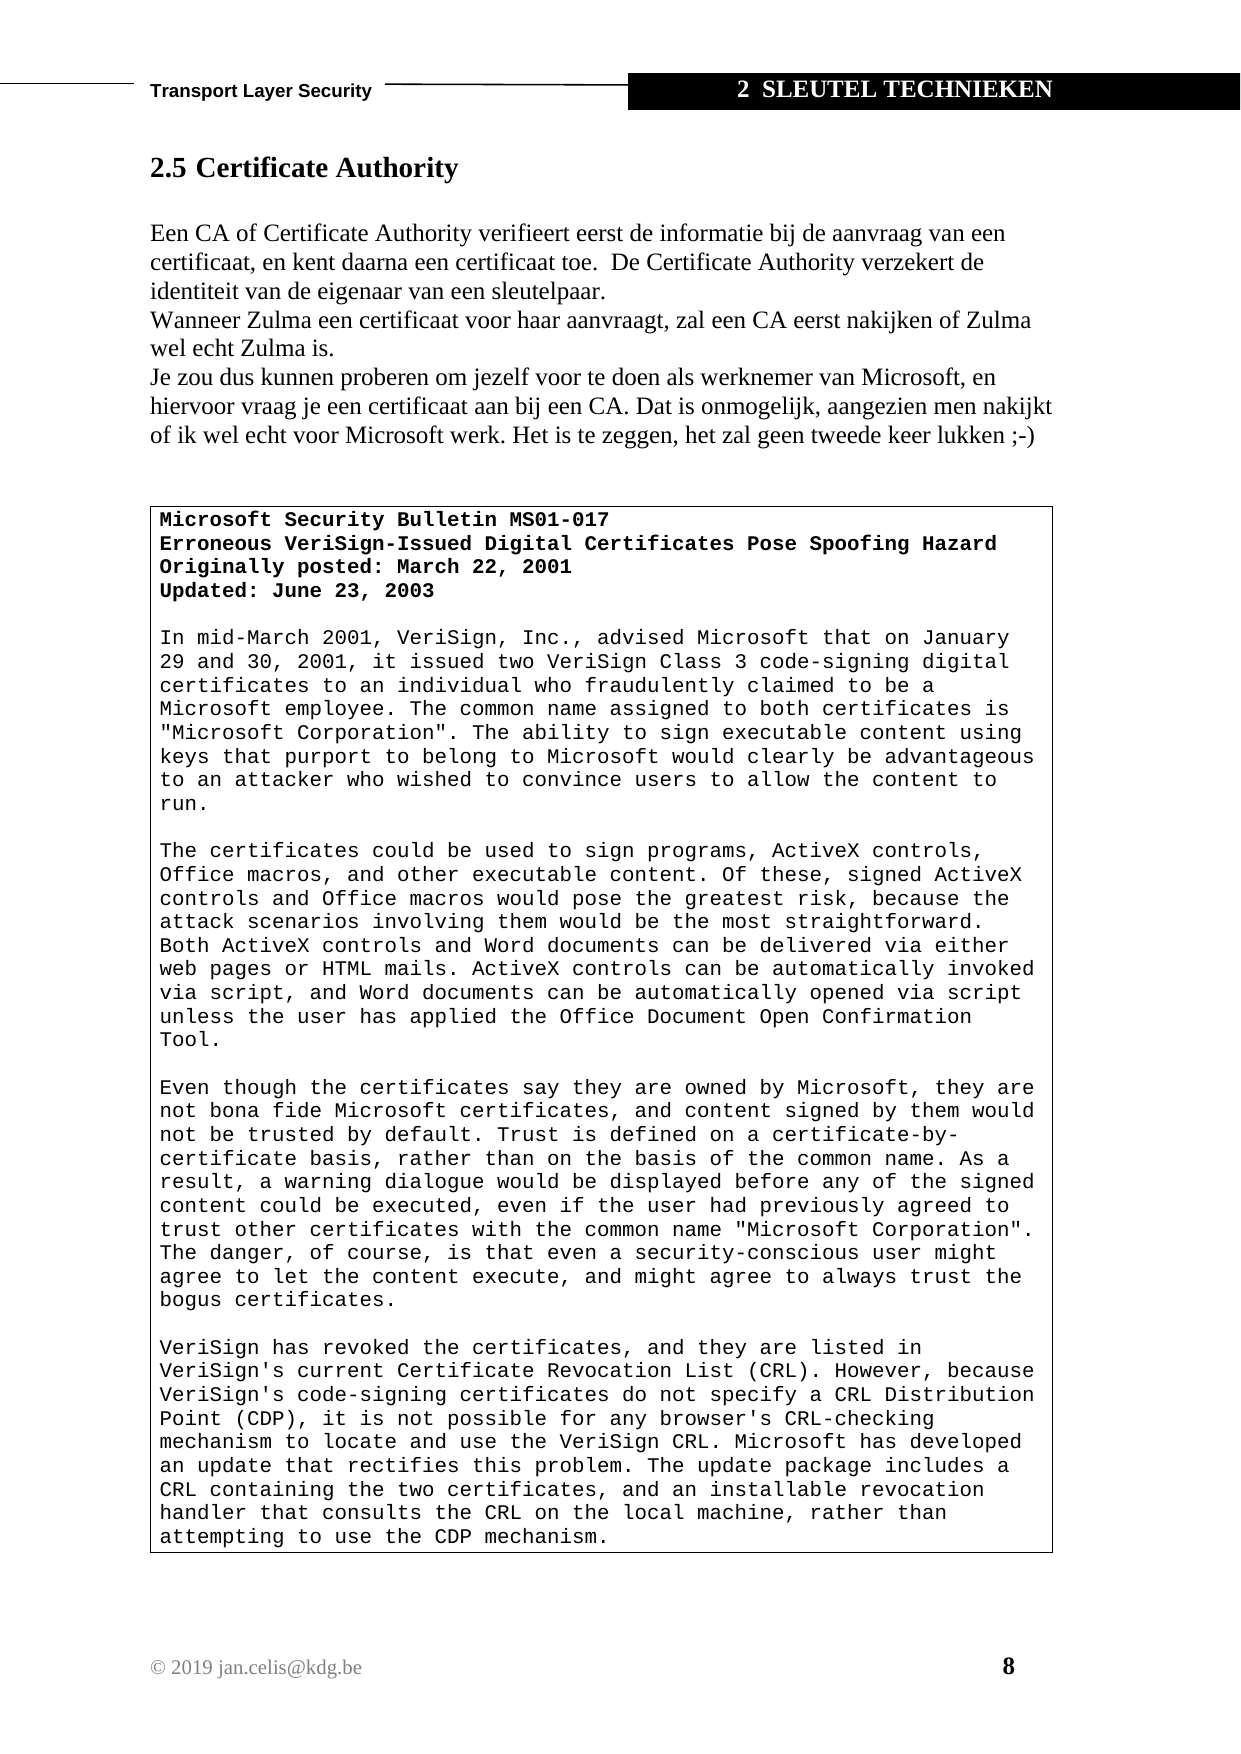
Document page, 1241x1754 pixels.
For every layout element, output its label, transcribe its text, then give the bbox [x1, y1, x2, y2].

text Je zou dus kunnen proberen om jezelf voor te doen als werknemer van Microsoft, en hiervoor vraag je een certificaat aan bij een CA. Dat is onmogelijk, aangezien men nakijkt of ik wel echt voor Microsoft werk. Het is te zeggen, het zal geen tweede keer lukken ;-) [150, 362, 1053, 477]
text Updated: June 23, 2003 In mid-March 2001, VeriSign, Inc., advised Microsoft that on January 29 and 30, 2001, it issued two VeriSign Class 3 code-signing digital certificates to an individual who fraudulently claimed to be a Microsoft employee. The common name assigned to both certificates is "Microsoft Corporation". The ability to sign executable content using keys that purport to belong to Microsoft would clearly be advantageous to an attacker who wished to convince users to allow the content to run. [151, 577, 1052, 817]
subtitle Certificate Authority [150, 150, 1053, 183]
text Erroneous VeriSign-Issued Digital Certificates Pose Spoofing Hazard Originally posted: March 22, 2001 [151, 530, 1052, 577]
text Even though the certificates say they are owned by Microsoft, they are not bona fide Microsoft certificates, and content signed by them would not be trusted by default. Trust is defined on a certificate-by-certificate basis, rather than on the basis of the common name. As a result, a warning dialogue would be displayed before any of the signed content could be executed, even if the user had previously agreed to trust other certificates with the common name "Microsoft Corporation". The danger, of course, is that even a security-conscious user might agree to let the content execute, and might agree to always trust the bogus certificates. [151, 1073, 1052, 1313]
text The certificates could be used to sign programs, ActiveX controls, Office macros, and other executable content. Of these, signed ActiveX controls and Office macros would pose the greatest risk, because the attack scenarios involving them would be the most straightforward. Both ActiveX controls and Word documents can be delivered via either web pages or HTML mails. ActiveX controls can be automatically invoked via script, and Word documents can be automatically opened via script unless the user has applied the Office Document Open Confirmation Tool. [151, 837, 1052, 1053]
text VeriSign has revoked the certificates, and they are listed in VeriSign's current Certificate Revocation List (CRL). However, because VeriSign's code-signing certificates do not specify a CRL Distribution Point (CDP), it is not possible for any browser's CRL-checking mechanism to locate and use the VeriSign CRL. Microsoft has developed an update that rectifies this problem. The update package includes a CRL containing the two certificates, and an installable revocation handler that consults the CRL on the local machine, rather than attempting to use the CDP mechanism. [151, 1334, 1052, 1552]
text Een CA of Certificate Authority verifieert eerst de informatie bij de aanvraag van een certificaat, en kent daarna een certificaat toe. De Certificate Authority verzekert de identiteit van de eigenaar van een sleutelpaar. [150, 190, 1053, 305]
text Microsoft Security Bulletin MS01-017 [151, 507, 1052, 530]
text Wanneer Zulma een certificaat voor haar aanvraagt, zal een CA eerst nakijken of Zulma wel echt Zulma is. [150, 305, 1053, 362]
